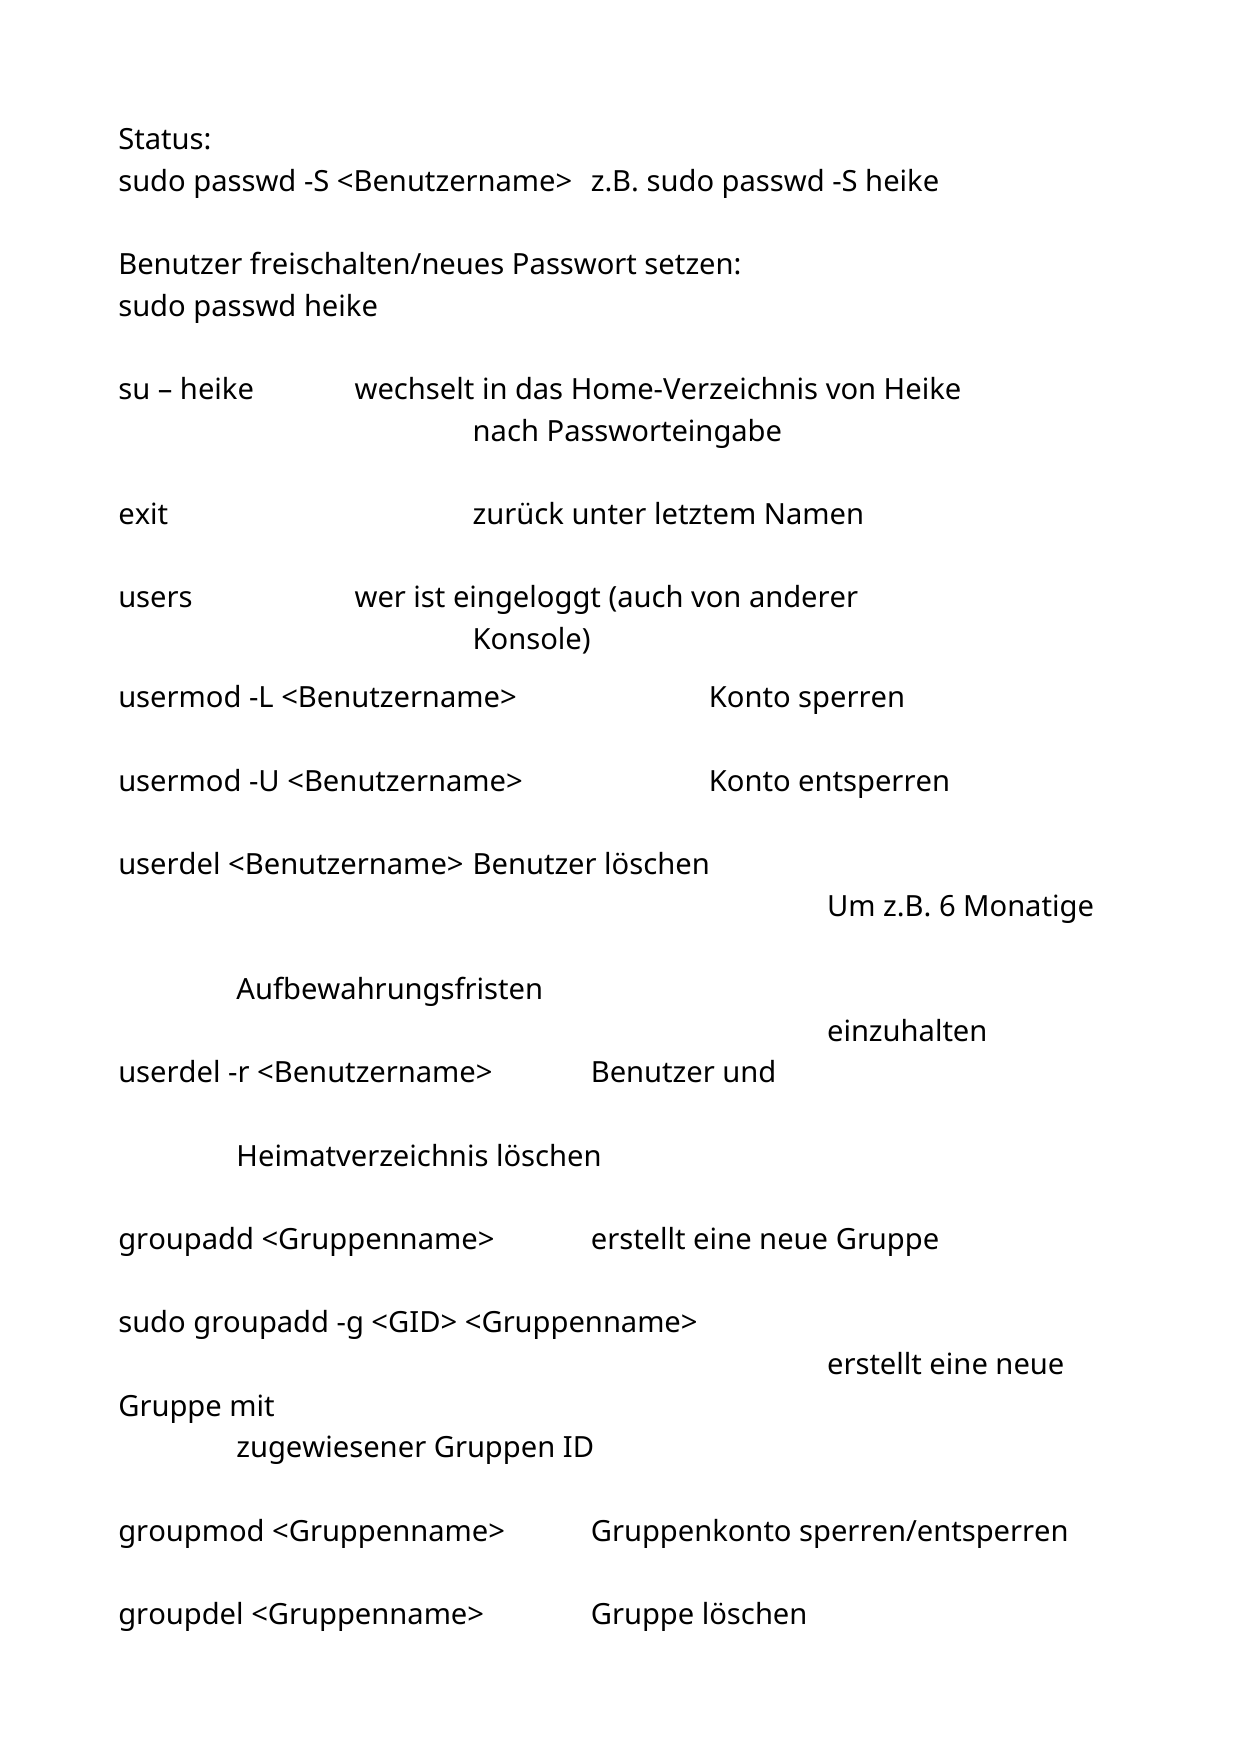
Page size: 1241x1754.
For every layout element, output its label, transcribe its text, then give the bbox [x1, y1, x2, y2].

text usermod -L <Benutzername> Konto sperren usermod -U <Benutzername> Konto entsperren userdel <Benutzername> Benutzer löschen Um z.B. 6 Monatige Aufbewahrungsfristen einzuhalten userdel -r <Benutzername> Benutzer und Heimatverzeichnis löschen groupadd <Gruppenname> erstellt eine neue Gruppe sudo groupadd -g <GID> <Gruppenname> erstellt eine neue Gruppe mit zugewiesener Gruppen ID groupmod <Gruppenname> Gruppenkonto sperren/entsperren groupdel <Gruppenname> Gruppe löschen [118, 676, 1122, 1633]
text Status: sudo passwd -S <Benutzername> z.B. sudo passwd -S heike Benutzer freischalten/neues Passwort setzen: sudo passwd heike su – heike wechselt in das Home-Verzeichnis von Heike nach Passworteingabe exit zurück unter letztem Namen users wer ist eingeloggt (auch von anderer Konsole) [118, 118, 1122, 658]
